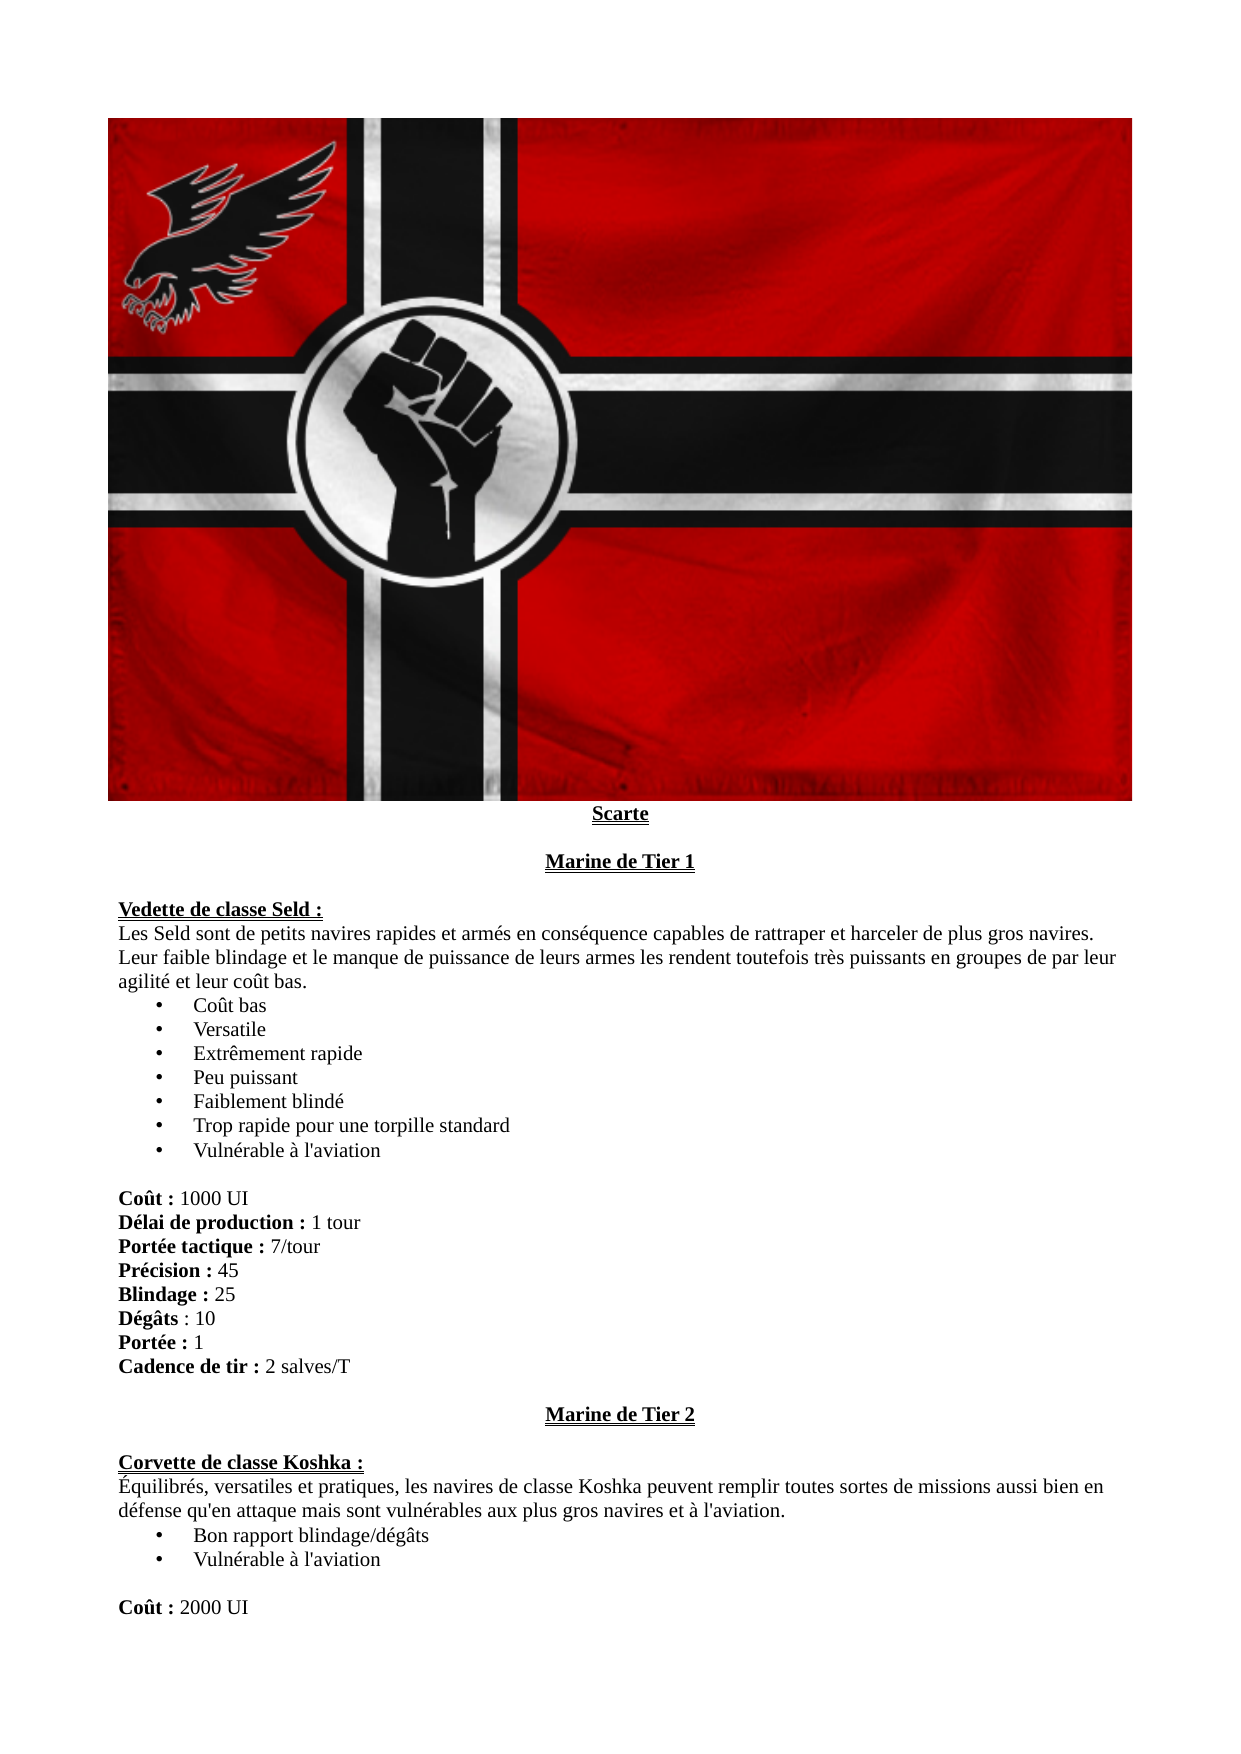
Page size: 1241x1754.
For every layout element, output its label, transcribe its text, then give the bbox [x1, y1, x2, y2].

text Cadence de tir : 2 salves/T [118, 1354, 1122, 1378]
text Marine de Tier 1 [118, 849, 1122, 873]
list Coût bas [156, 993, 1122, 1017]
list Versatile [156, 1017, 1122, 1041]
text Coût : 2000 UI [118, 1595, 1122, 1619]
text Scarte [118, 801, 1122, 825]
text Délai de production : 1 tour [118, 1210, 1122, 1234]
list Vulnérable à l'aviation [156, 1137, 1122, 1162]
text Les Seld sont de petits navires rapides et armés en conséquence capables de rattraper et harceler de plus gros navires. Leur faible blindage et le manque de puissance de leurs armes les rendent toutefois très puissants en groupes de par leur agilité et leur coût bas. [118, 921, 1122, 993]
text Précision : 45 [118, 1258, 1122, 1282]
text Marine de Tier 2 [118, 1402, 1122, 1426]
list Extrêmement rapide [156, 1041, 1122, 1065]
text Vedette de classe Seld : [118, 897, 1122, 921]
text Équilibrés, versatiles et pratiques, les navires de classe Koshka peuvent remplir toutes sortes de missions aussi bien en défense qu'en attaque mais sont vulnérables aux plus gros navires et à l'aviation. [118, 1474, 1122, 1522]
text Coût : 1000 UI [118, 1186, 1122, 1210]
list Bon rapport blindage/dégâts [156, 1522, 1122, 1547]
text Dégâts : 10 [118, 1306, 1122, 1330]
text Blindage : 25 [118, 1282, 1122, 1306]
text Portée : 1 [118, 1330, 1122, 1354]
picture [108, 118, 1133, 801]
text Corvette de classe Koshka : [118, 1450, 1122, 1474]
list Faiblement blindé [156, 1089, 1122, 1113]
text Portée tactique : 7/tour [118, 1234, 1122, 1258]
list Vulnérable à l'aviation [156, 1547, 1122, 1571]
list Trop rapide pour une torpille standard [156, 1113, 1122, 1137]
list Peu puissant [156, 1065, 1122, 1089]
